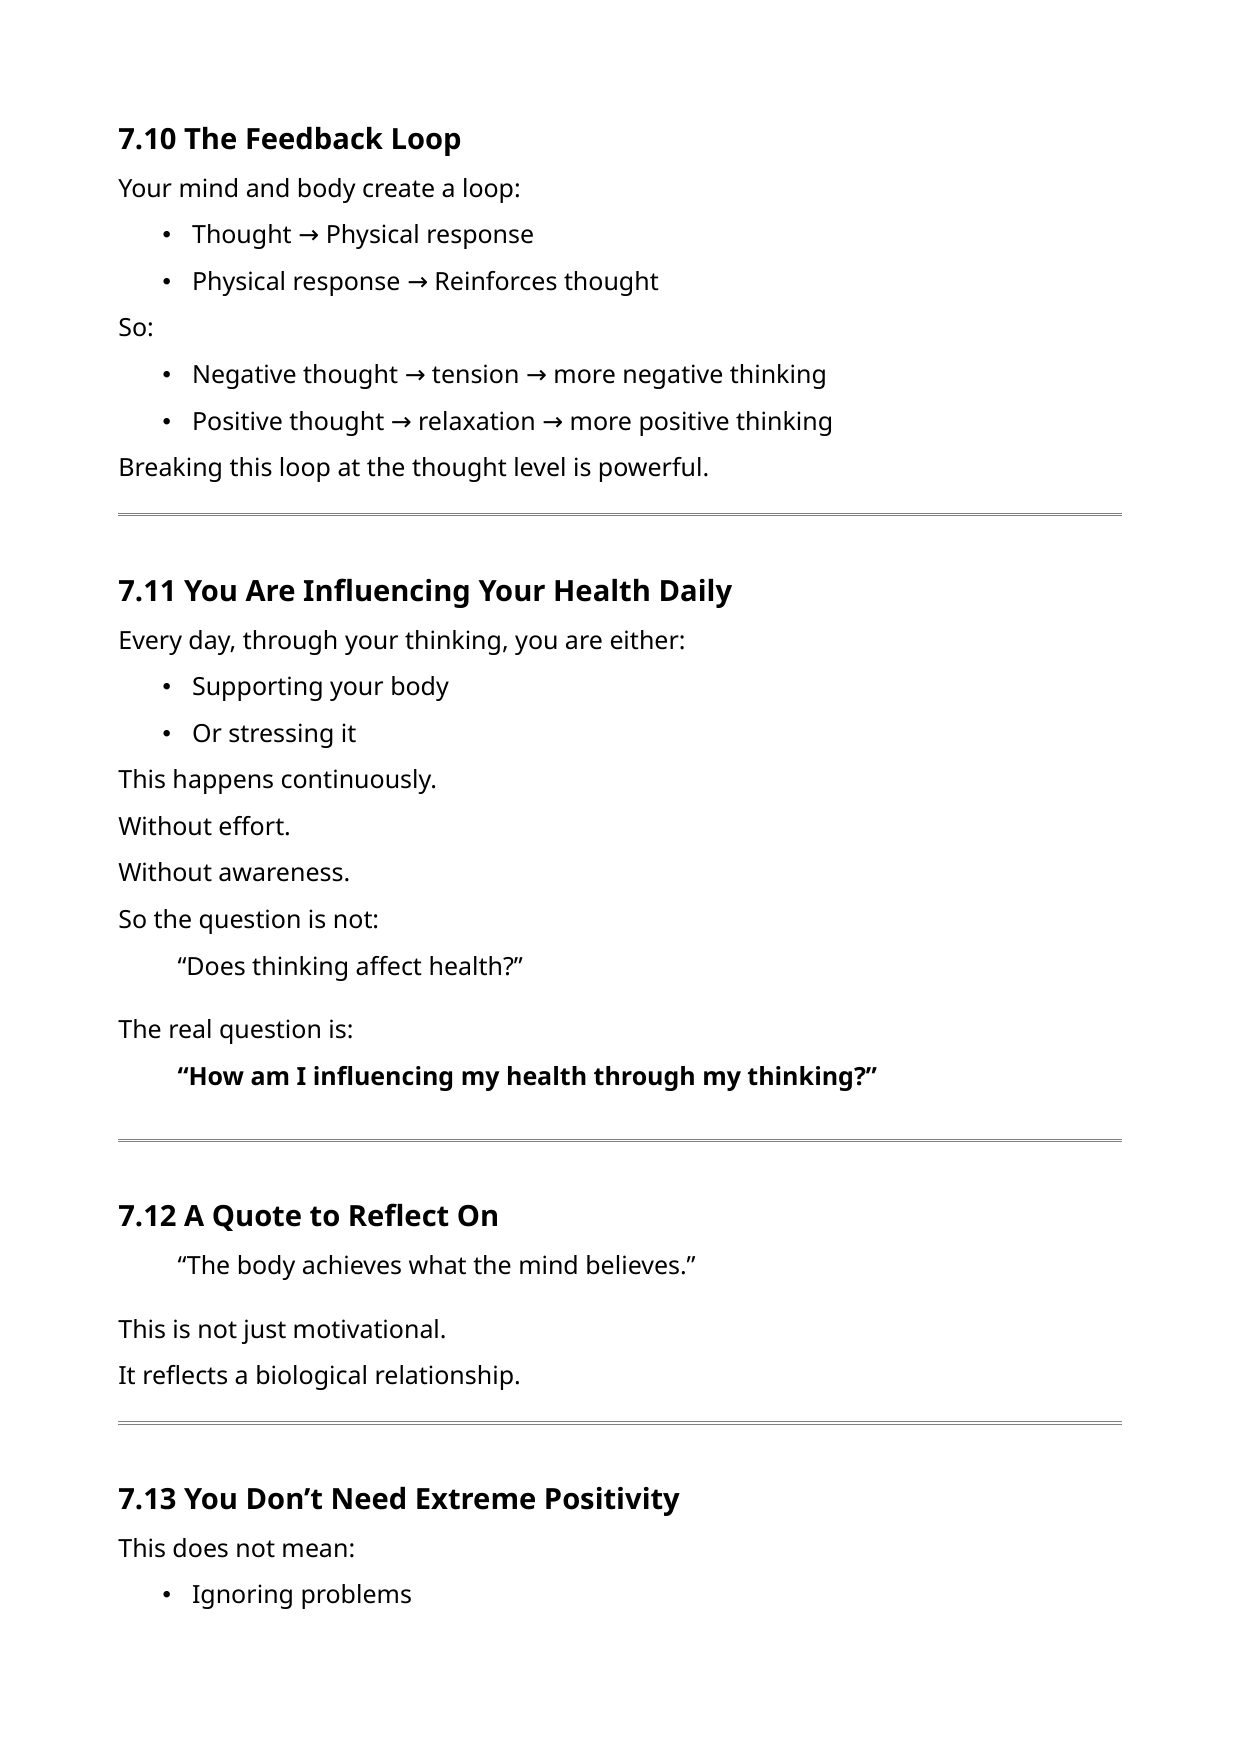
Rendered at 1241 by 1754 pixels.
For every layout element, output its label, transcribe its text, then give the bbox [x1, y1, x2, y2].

text Your mind and body create a loop: [118, 170, 1122, 204]
list Or stressing it [162, 715, 1122, 749]
subtitle 7.12 A Quote to Reflect On [118, 1196, 1122, 1235]
text Without effort. [118, 808, 1122, 843]
text “How am I influencing my health through my thinking?” [177, 1058, 1063, 1092]
text This happens continuously. [118, 762, 1122, 796]
text “The body achieves what the mind believes.” [177, 1248, 1063, 1282]
text “Does thinking affect health?” [177, 948, 1063, 982]
text So: [118, 310, 1122, 344]
list Ignoring problems [162, 1577, 1122, 1611]
text This is not just motivational. [118, 1311, 1122, 1346]
text Breaking this loop at the thought level is powerful. [118, 450, 1122, 484]
list Supporting your body [162, 669, 1122, 703]
text Without awareness. [118, 855, 1122, 889]
text This does not mean: [118, 1531, 1122, 1565]
text So the question is not: [118, 902, 1122, 936]
list Negative thought → tension → more negative thinking [162, 357, 1122, 391]
text It reflects a biological relationship. [118, 1358, 1122, 1392]
subtitle 7.10 The Feedback Loop [118, 118, 1122, 158]
list Physical response → Reinforces thought [162, 263, 1122, 297]
subtitle 7.13 You Don’t Need Extreme Positivity [118, 1478, 1122, 1518]
subtitle 7.11 You Are Influencing Your Health Daily [118, 570, 1122, 610]
text The real question is: [118, 1012, 1122, 1046]
text Every day, through your thinking, you are either: [118, 622, 1122, 656]
list Positive thought → relaxation → more positive thinking [162, 403, 1122, 437]
list Thought → Physical response [162, 217, 1122, 251]
